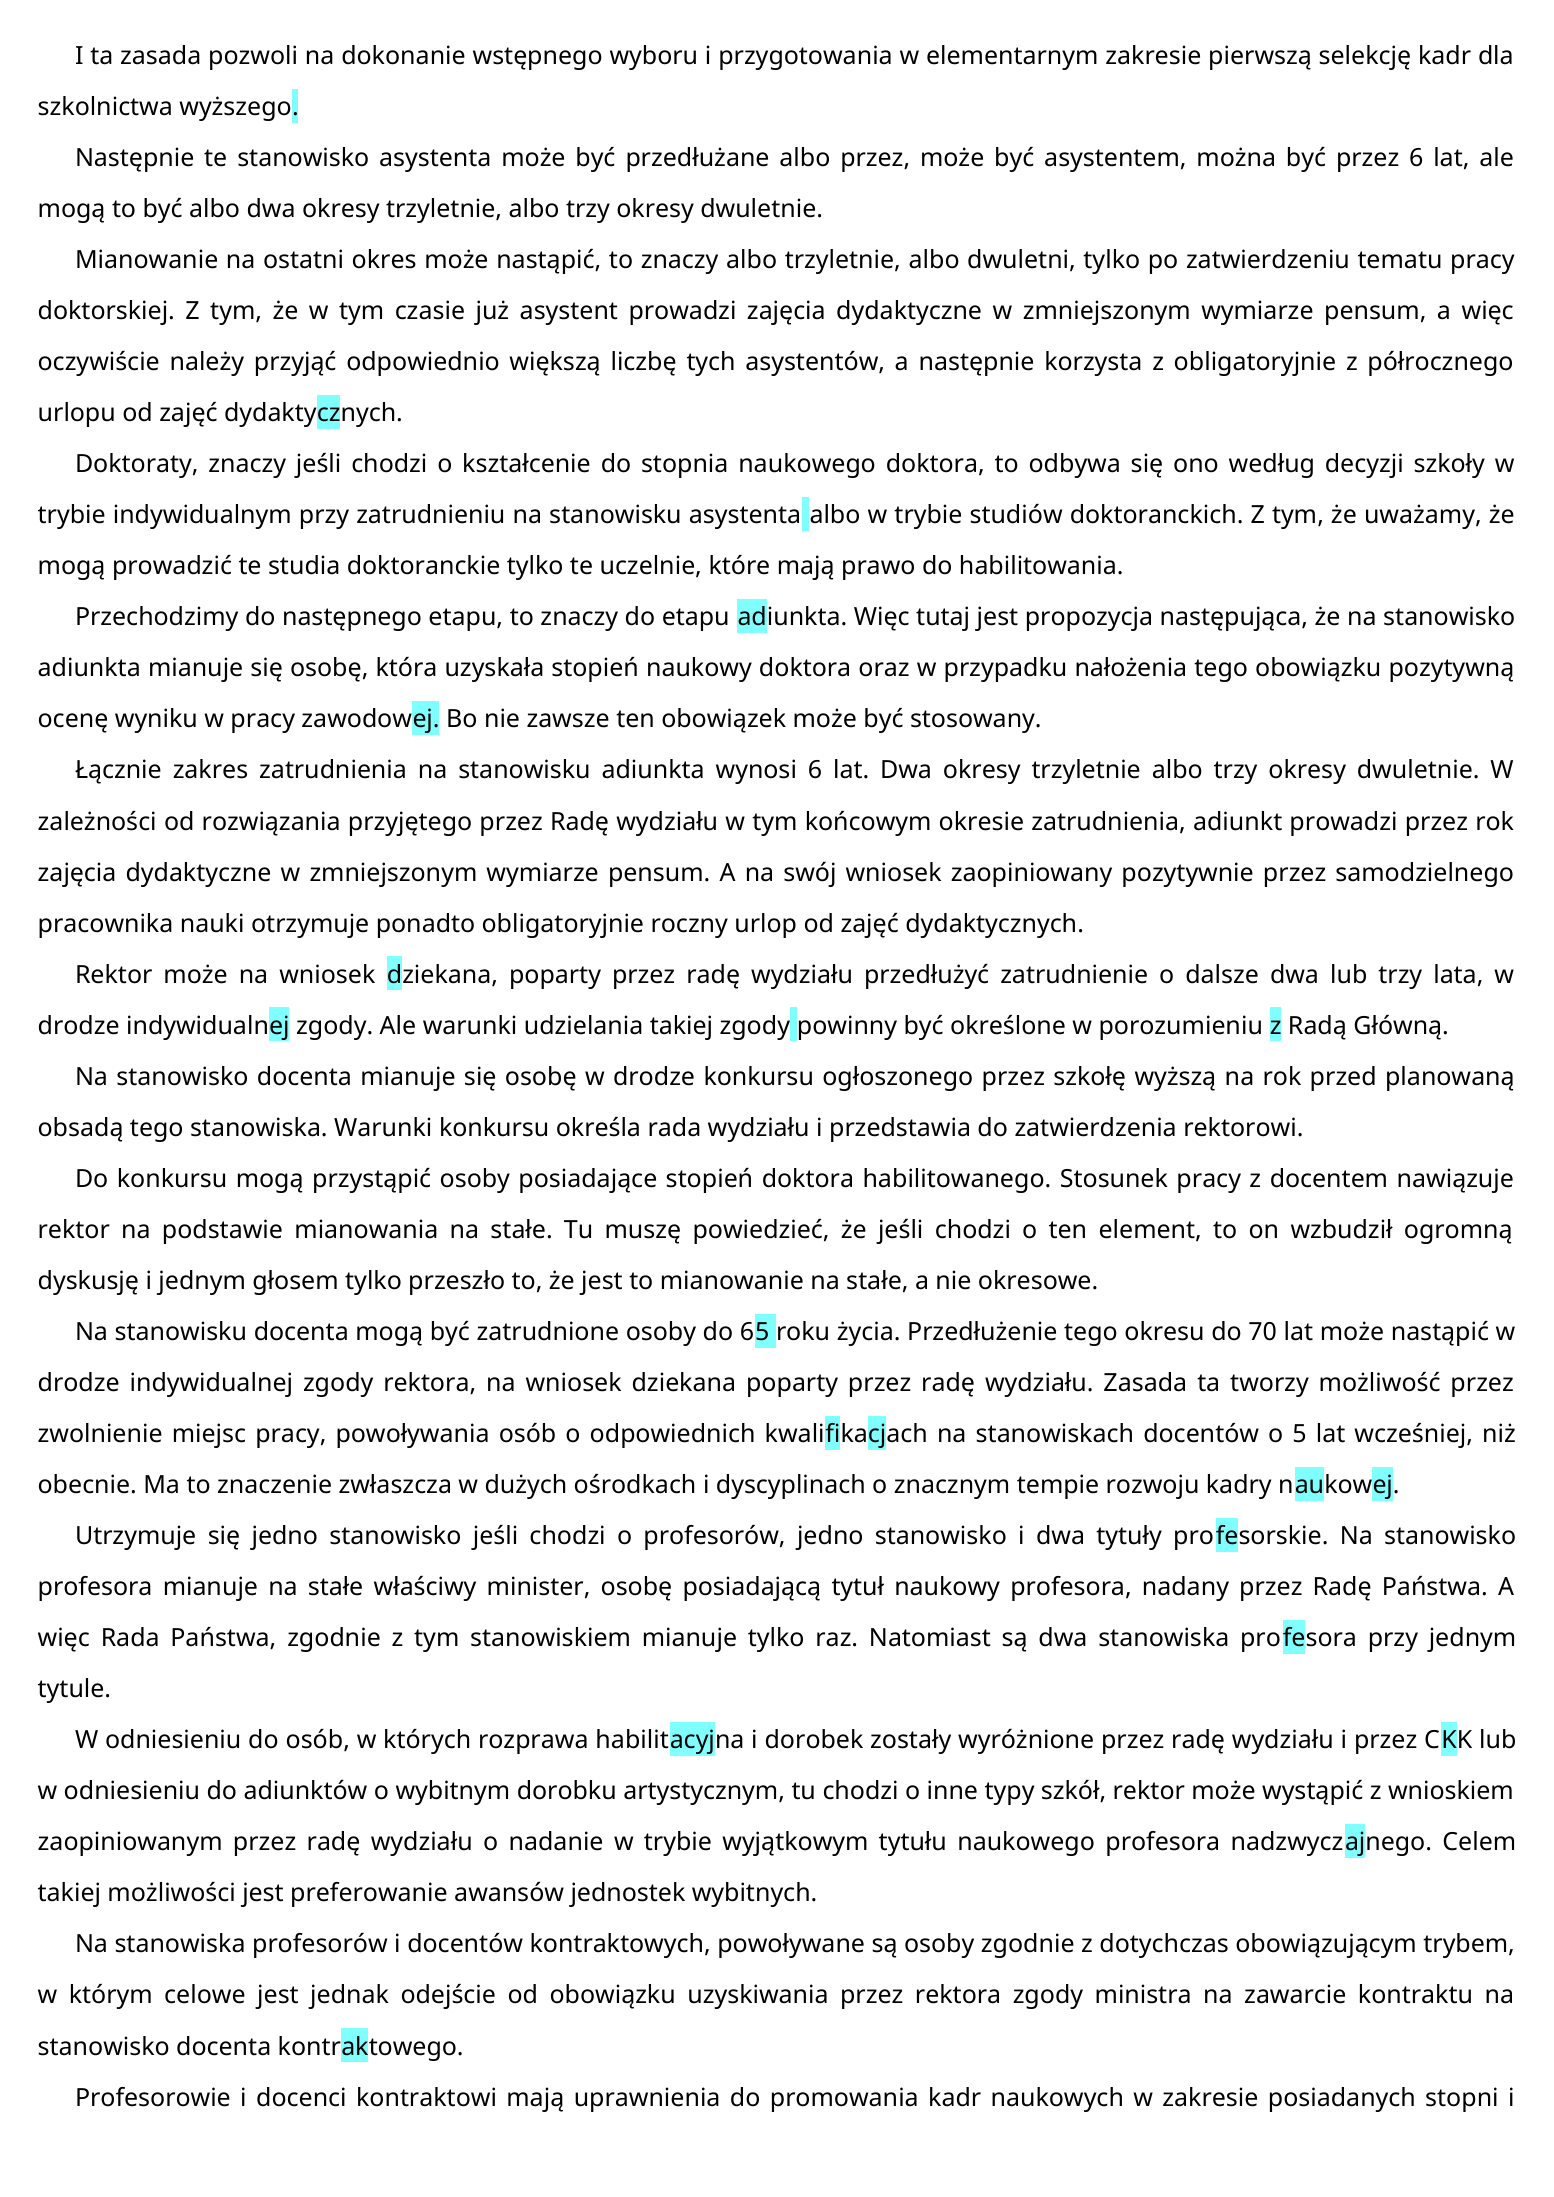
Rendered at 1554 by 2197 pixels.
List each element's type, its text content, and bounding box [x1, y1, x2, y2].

text Doktoraty, znaczy jeśli chodzi o kształcenie do stopnia naukowego doktora, to odbywa się ono według decyzji szkoły w trybie indywidualnym przy zatrudnieniu na stanowisku asystenta albo w trybie studiów doktoranckich. Z tym, że uważamy, że mogą prowadzić te studia doktoranckie tylko te uczelnie, które mają prawo do habilitowania. [37, 446, 1516, 582]
text Utrzymuje się jedno stanowisko jeśli chodzi o profesorów, jedno stanowisko i dwa tytuły profesorskie. Na stanowisko profesora mianuje na stałe właściwy minister, osobę posiadającą tytuł naukowy profesora, nadany przez Radę Państwa. A więc Rada Państwa, zgodnie z tym stanowiskiem mianuje tylko raz. Natomiast są dwa stanowiska profesora przy jednym tytule. [37, 1518, 1516, 1705]
text Przechodzimy do następnego etapu, to znaczy do etapu adiunkta. Więc tutaj jest propozycja następująca, że na stanowisko adiunkta mianuje się osobę, która uzyskała stopień naukowy doktora oraz w przypadku nałożenia tego obowiązku pozytywną ocenę wyniku w pracy zawodowej. Bo nie zawsze ten obowiązek może być stosowany. [37, 599, 1516, 735]
text I ta zasada pozwoli na dokonanie wstępnego wyboru i przygotowania w elementarnym zakresie pierwszą selekcję kadr dla szkolnictwa wyższego. [37, 37, 1516, 123]
text Do konkursu mogą przystąpić osoby posiadające stopień doktora habilitowanego. Stosunek pracy z docentem nawiązuje rektor na podstawie mianowania na stałe. Tu muszę powiedzieć, że jeśli chodzi o ten element, to on wzbudził ogromną dyskusję i jednym głosem tylko przeszło to, że jest to mianowanie na stałe, a nie okresowe. [37, 1160, 1516, 1297]
text Rektor może na wniosek dziekana, poparty przez radę wydziału przedłużyć zatrudnienie o dalsze dwa lub trzy lata, w drodze indywidualnej zgody. Ale warunki udzielania takiej zgody powinny być określone w porozumieniu z Radą Główną. [37, 956, 1516, 1041]
text Mianowanie na ostatni okres może nastąpić, to znaczy albo trzyletnie, albo dwuletni, tylko po zatwierdzeniu tematu pracy doktorskiej. Z tym, że w tym czasie już asystent prowadzi zajęcia dydaktyczne w zmniejszonym wymiarze pensum, a więc oczywiście należy przyjąć odpowiednio większą liczbę tych asystentów, a następnie korzysta z obligatoryjnie z półrocznego urlopu od zajęć dydaktycznych. [37, 242, 1516, 429]
text Następnie te stanowisko asystenta może być przedłużane albo przez, może być asystentem, można być przez 6 lat, ale mogą to być albo dwa okresy trzyletnie, albo trzy okresy dwuletnie. [37, 139, 1516, 225]
text Na stanowisku docenta mogą być zatrudnione osoby do 65 roku życia. Przedłużenie tego okresu do 70 lat może nastąpić w drodze indywidualnej zgody rektora, na wniosek dziekana poparty przez radę wydziału. Zasada ta tworzy możliwość przez zwolnienie miejsc pracy, powoływania osób o odpowiednich kwalifikacjach na stanowiskach docentów o 5 lat wcześniej, niż obecnie. Ma to znaczenie zwłaszcza w dużych ośrodkach i dyscyplinach o znacznym tempie rozwoju kadry naukowej. [37, 1313, 1516, 1501]
text Na stanowiska profesorów i docentów kontraktowych, powoływane są osoby zgodnie z dotychczas obowiązującym trybem, w którym celowe jest jednak odejście od obowiązku uzyskiwania przez rektora zgody ministra na zawarcie kontraktu na stanowisko docenta kontraktowego. [37, 1926, 1516, 2062]
text Profesorowie i docenci kontraktowi mają uprawnienia do promowania kadr naukowych w zakresie posiadanych stopni i [37, 2079, 1516, 2113]
text Na stanowisko docenta mianuje się osobę w drodze konkursu ogłoszonego przez szkołę wyższą na rok przed planowaną obsadą tego stanowiska. Warunki konkursu określa rada wydziału i przedstawia do zatwierdzenia rektorowi. [37, 1058, 1516, 1143]
text W odniesieniu do osób, w których rozprawa habilitacyjna i dorobek zostały wyróżnione przez radę wydziału i przez CKK lub w odniesieniu do adiunktów o wybitnym dorobku artystycznym, tu chodzi o inne typy szkół, rektor może wystąpić z wnioskiem zaopiniowanym przez radę wydziału o nadanie w trybie wyjątkowym tytułu naukowego profesora nadzwyczajnego. Celem takiej możliwości jest preferowanie awansów jednostek wybitnych. [37, 1722, 1516, 1909]
text Łącznie zakres zatrudnienia na stanowisku adiunkta wynosi 6 lat. Dwa okresy trzyletnie albo trzy okresy dwuletnie. W zależności od rozwiązania przyjętego przez Radę wydziału w tym końcowym okresie zatrudnienia, adiunkt prowadzi przez rok zajęcia dydaktyczne w zmniejszonym wymiarze pensum. A na swój wniosek zaopiniowany pozytywnie przez samodzielnego pracownika nauki otrzymuje ponadto obligatoryjnie roczny urlop od zajęć dydaktycznych. [37, 752, 1516, 939]
